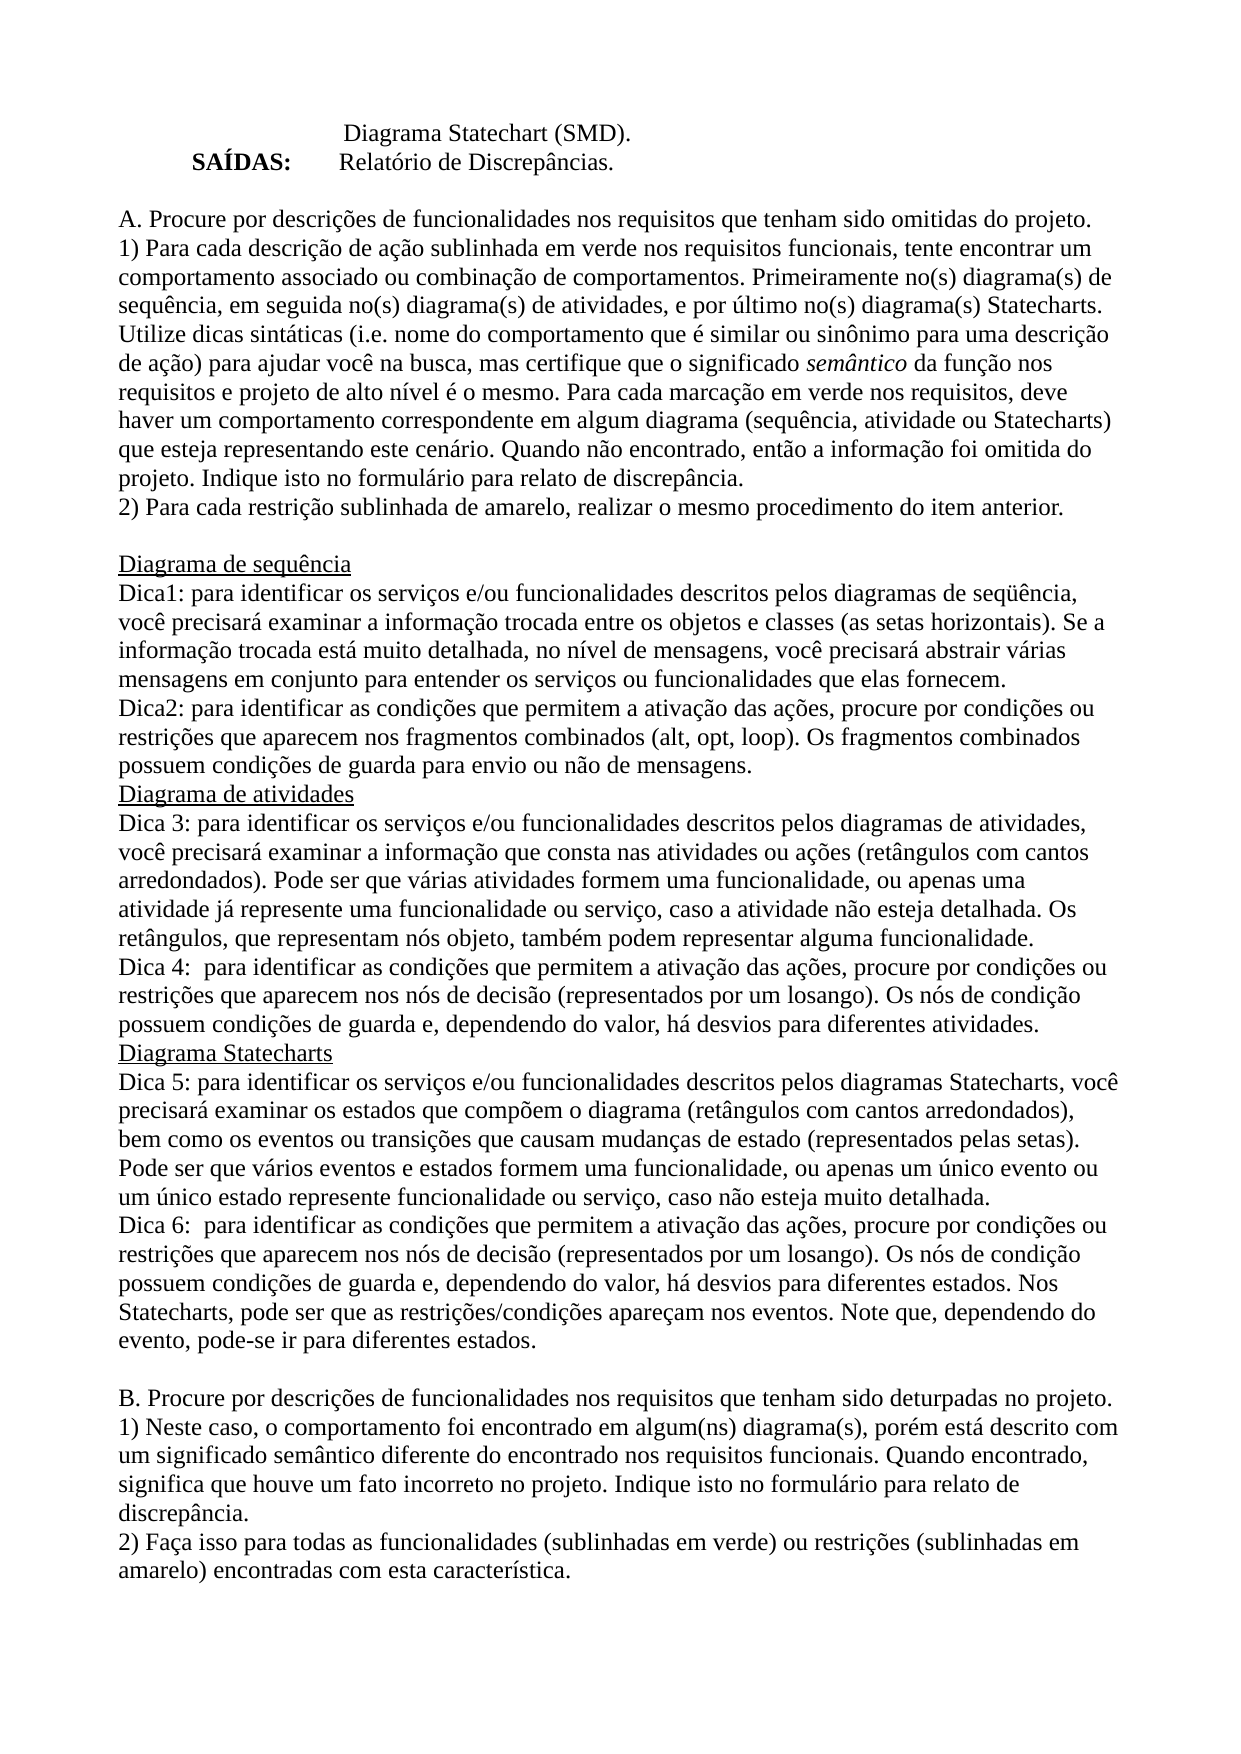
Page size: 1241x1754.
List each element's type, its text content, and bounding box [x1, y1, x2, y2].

text Dica 3: para identificar os serviços e/ou funcionalidades descritos pelos diagramas de atividades, você precisará examinar a informação que consta nas atividades ou ações (retângulos com cantos arredondados). Pode ser que várias atividades formem uma funcionalidade, ou apenas uma atividade já represente uma funcionalidade ou serviço, caso a atividade não esteja detalhada. Os retângulos, que representam nós objeto, também podem representar alguma funcionalidade. [118, 808, 1122, 952]
text Dica 4: para identificar as condições que permitem a ativação das ações, procure por condições ou restrições que aparecem nos nós de decisão (representados por um losango). Os nós de condição possuem condições de guarda e, dependendo do valor, há desvios para diferentes atividades. [118, 952, 1122, 1038]
text 2) Faça isso para todas as funcionalidades (sublinhadas em verde) ou restrições (sublinhadas em amarelo) encontradas com esta característica. [118, 1527, 1122, 1584]
text 2) Para cada restrição sublinhada de amarelo, realizar o mesmo procedimento do item anterior. [118, 492, 1122, 521]
text comportamento associado ou combinação de comportamentos. Primeiramente no(s) diagrama(s) de sequência, em seguida no(s) diagrama(s) de atividades, e por último no(s) diagrama(s) Statecharts. Utilize dicas sintáticas (i.e. nome do comportamento que é similar ou sinônimo para uma descrição de ação) para ajudar você na busca, mas certifique que o significado semântico da função nos requisitos e projeto de alto nível é o mesmo. Para cada marcação em verde nos requisitos, deve haver um comportamento correspondente em algum diagrama (sequência, atividade ou Statecharts) que esteja representando este cenário. Quando não encontrado, então a informação foi omitida do projeto. Indique isto no formulário para relato de discrepância. [118, 262, 1122, 492]
text A. Procure por descrições de funcionalidades nos requisitos que tenham sido omitidas do projeto. [118, 204, 1122, 233]
text Dica2: para identificar as condições que permitem a ativação das ações, procure por condições ou restrições que aparecem nos fragmentos combinados (alt, opt, loop). Os fragmentos combinados possuem condições de guarda para envio ou não de mensagens. [118, 693, 1122, 779]
text SAÍDAS: Relatório de Discrepâncias. [118, 147, 1122, 176]
text Dica 6: para identificar as condições que permitem a ativação das ações, procure por condições ou restrições que aparecem nos nós de decisão (representados por um losango). Os nós de condição possuem condições de guarda e, dependendo do valor, há desvios para diferentes estados. Nos Statecharts, pode ser que as restrições/condições apareçam nos eventos. Note que, dependendo do evento, pode-se ir para diferentes estados. [118, 1211, 1122, 1354]
list Diagrama Statechart (SMD). [306, 118, 1122, 147]
text 1) Para cada descrição de ação sublinhada em verde nos requisitos funcionais, tente encontrar um [118, 233, 1122, 262]
text Diagrama de atividades [118, 779, 1122, 808]
text Diagrama Statecharts [118, 1038, 1122, 1067]
text B. Procure por descrições de funcionalidades nos requisitos que tenham sido deturpadas no projeto. 1) Neste caso, o comportamento foi encontrado em algum(ns) diagrama(s), porém está descrito com um significado semântico diferente do encontrado nos requisitos funcionais. Quando encontrado, significa que houve um fato incorreto no projeto. Indique isto no formulário para relato de discrepância. [118, 1383, 1122, 1527]
text Dica1: para identificar os serviços e/ou funcionalidades descritos pelos diagramas de seqüência, você precisará examinar a informação trocada entre os objetos e classes (as setas horizontais). Se a informação trocada está muito detalhada, no nível de mensagens, você precisará abstrair várias mensagens em conjunto para entender os serviços ou funcionalidades que elas fornecem. [118, 578, 1122, 693]
text Diagrama de sequência [118, 549, 1122, 578]
text Dica 5: para identificar os serviços e/ou funcionalidades descritos pelos diagramas Statecharts, você precisará examinar os estados que compõem o diagrama (retângulos com cantos arredondados), bem como os eventos ou transições que causam mudanças de estado (representados pelas setas). Pode ser que vários eventos e estados formem uma funcionalidade, ou apenas um único evento ou um único estado represente funcionalidade ou serviço, caso não esteja muito detalhada. [118, 1067, 1122, 1211]
